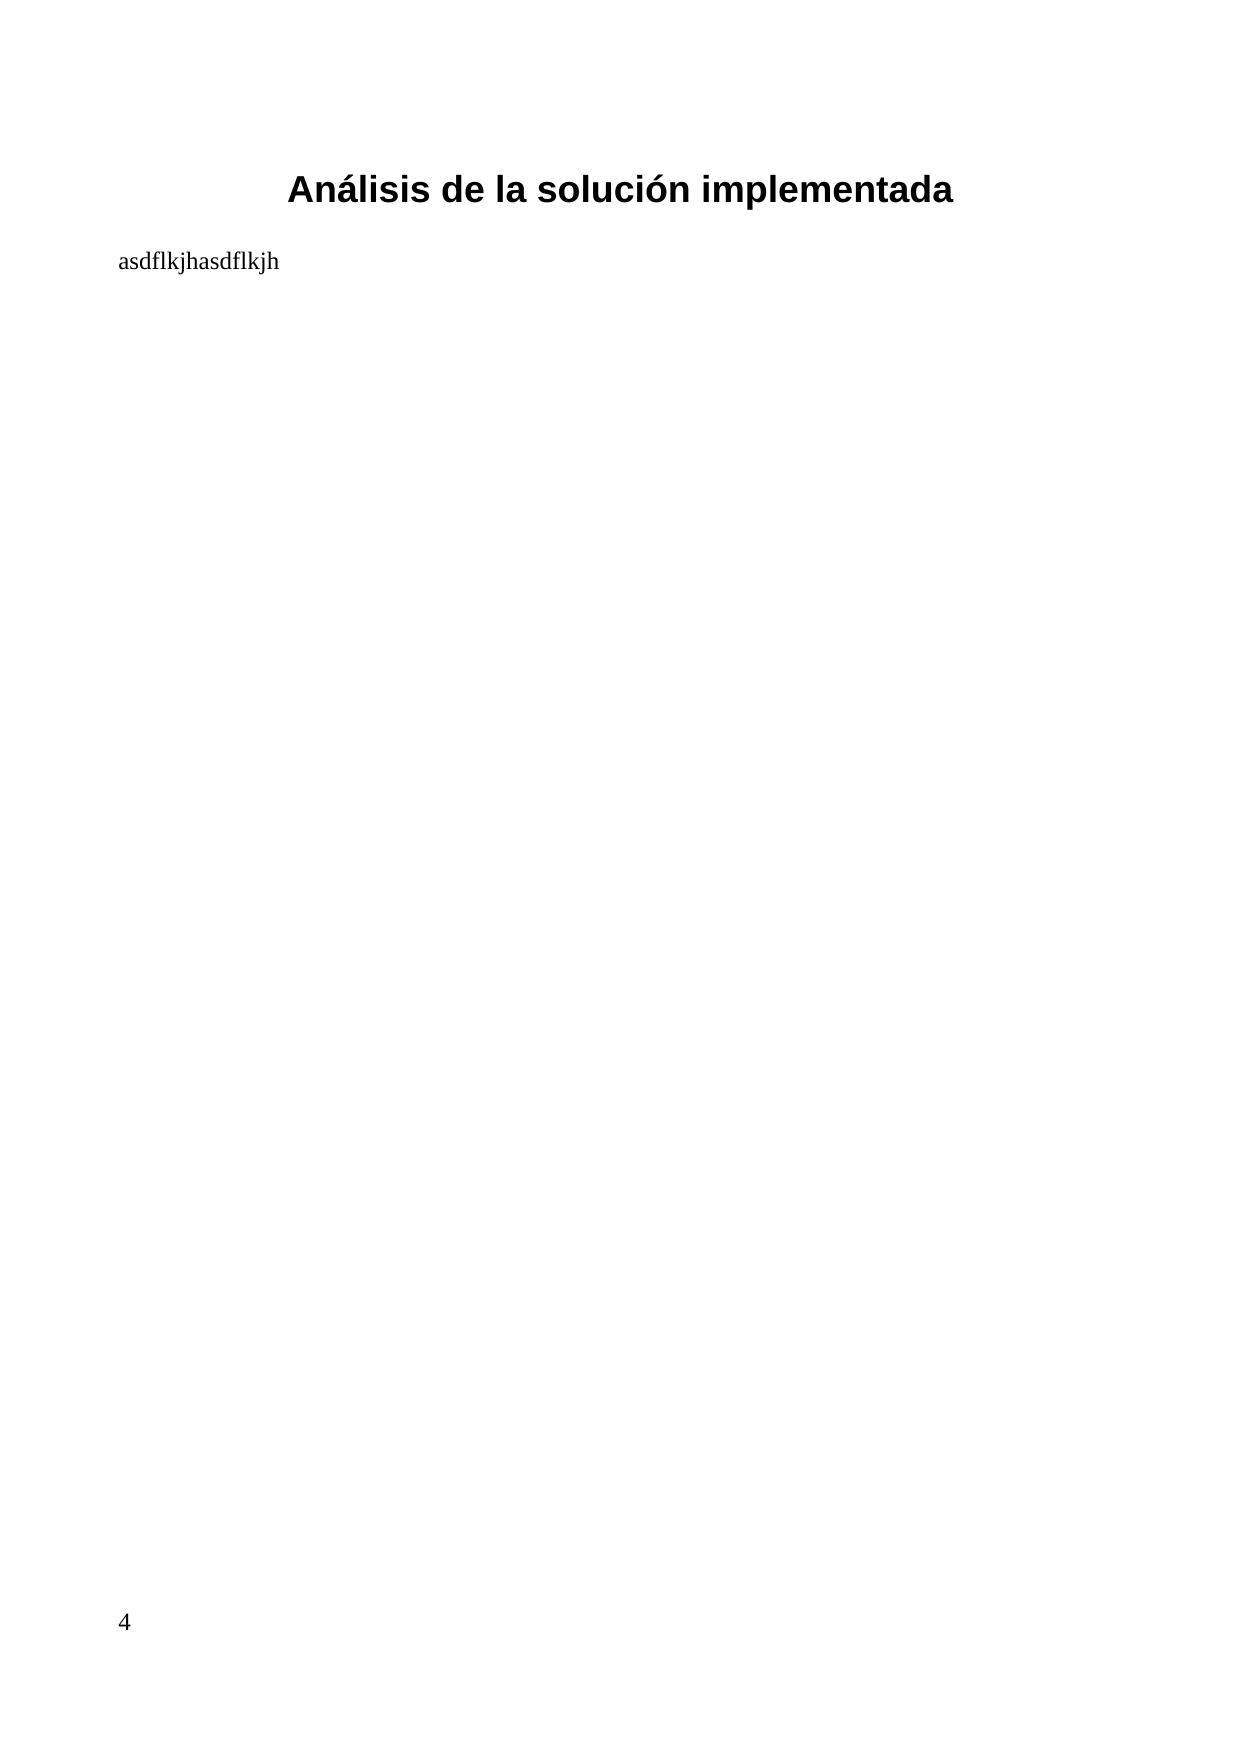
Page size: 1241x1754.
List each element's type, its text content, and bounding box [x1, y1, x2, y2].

text asdflkjhasdflkjh [118, 246, 1122, 275]
subtitle Análisis de la solución implementada [118, 167, 1122, 210]
